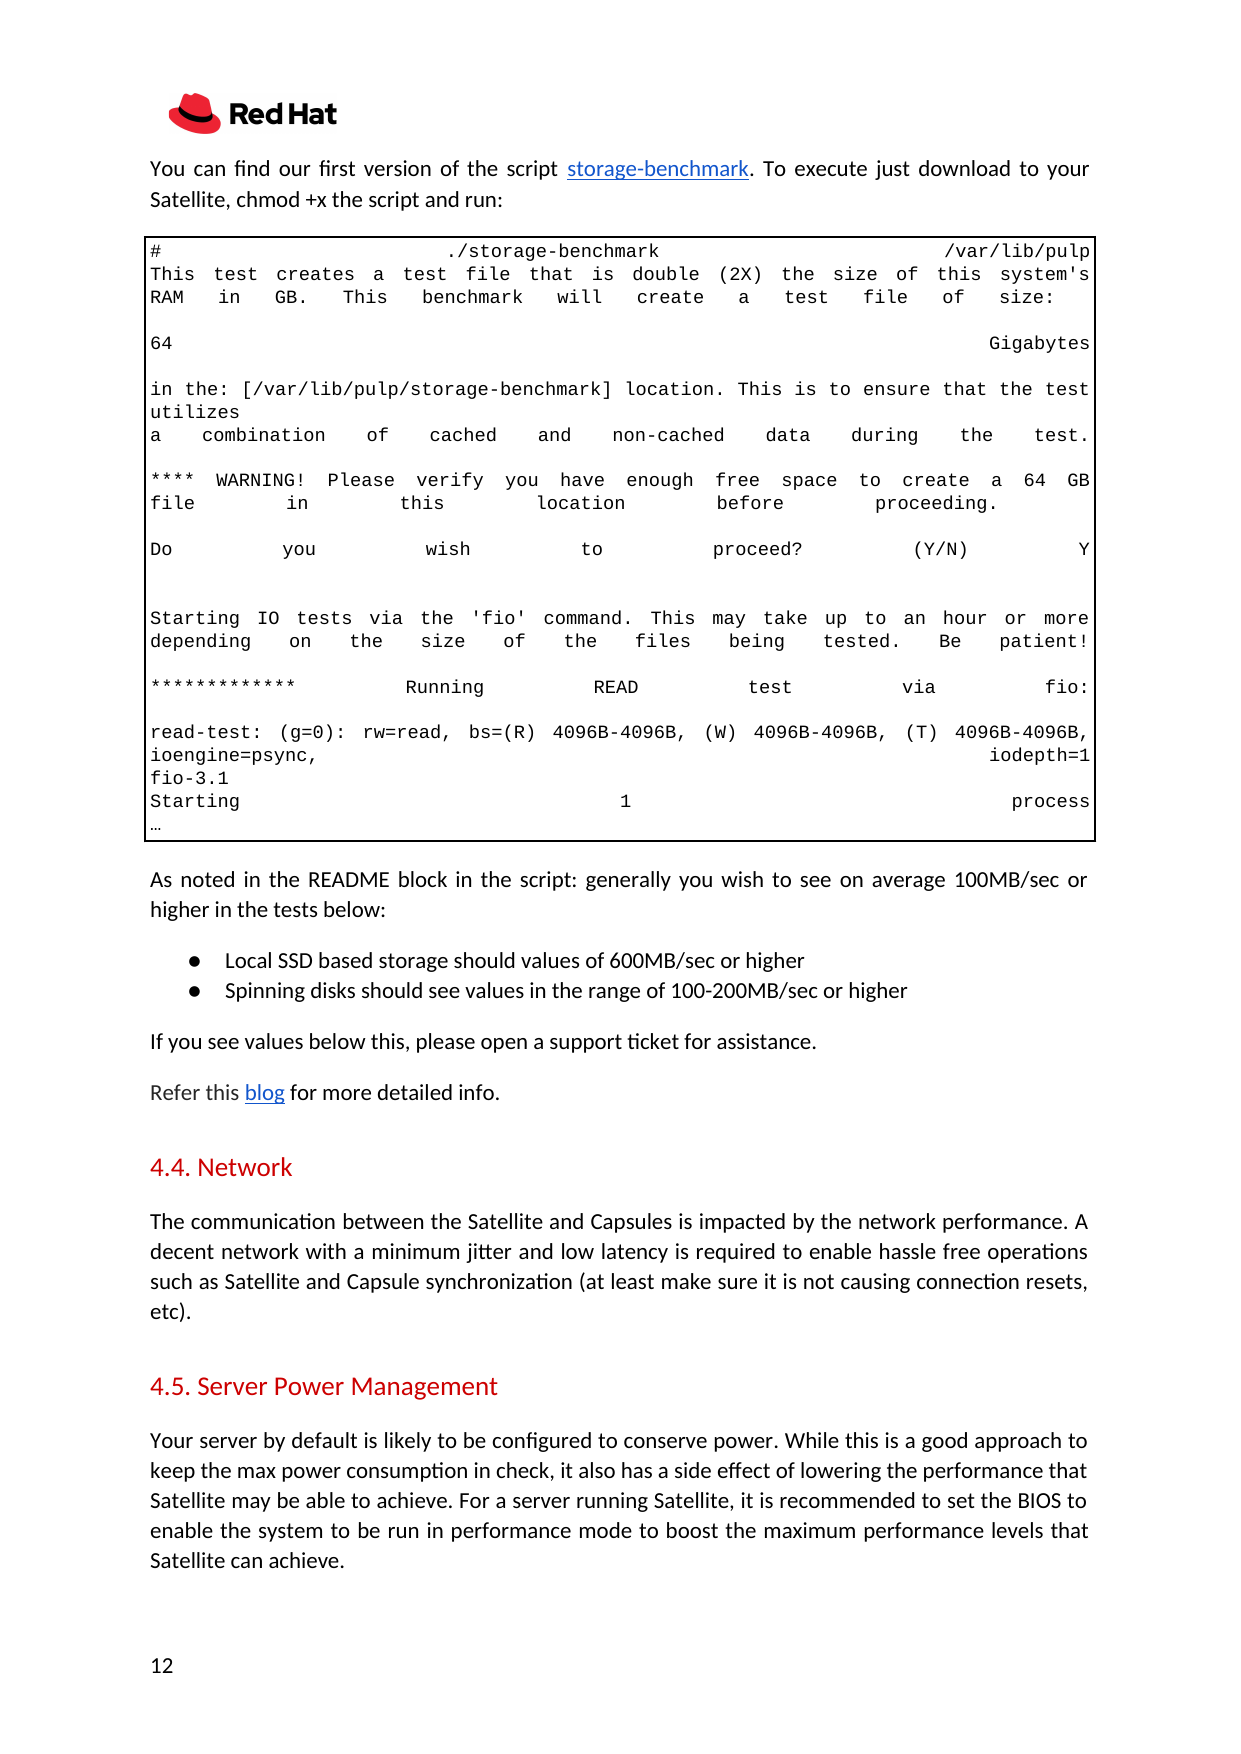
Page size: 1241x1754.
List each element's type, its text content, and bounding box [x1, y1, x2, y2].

list Local SSD based storage should values of 600MB/sec or higher [187, 946, 1090, 974]
text Your server by default is likely to be configured to conserve power. While this is a good approach to keep the max power consumption in check, it also has a side effect of lowering the performance that Satellite may be able to achieve. For a server running Satellite, it is recommended to set the BIOS to enable the system to be run in performance mode to boost the maximum performance levels that Satellite can achieve. [150, 1426, 1090, 1575]
text # ./storage-benchmark /var/lib/pulp This test creates a test file that is double (2X) the size of this system's RAM in GB. This benchmark will create a test file of size: 64 Gigabytes in the: [/var/lib/pulp/storage-benchmark] location. This is to ensure that the test utilizes a combination of cached and non-cached data during the test. **** WARNING! Please verify you have enough free space to create a 64 GB file in this location before proceeding. Do you wish to proceed? (Y/N) Y Starting IO tests via the 'fio' command. This may take up to an hour or more depending on the size of the files being tested. Be patient! ************* Running READ test via fio: read-test: (g=0): rw=read, bs=(R) 4096B-4096B, (W) 4096B-4096B, (T) 4096B-4096B, ioengine=psync, iodepth=1 fio-3.1 Starting 1 process … [146, 238, 1094, 840]
text You can find our first version of the script storage-benchmark. To execute just download to your Satellite, chmod +x the script and run: [150, 150, 1090, 213]
subtitle 4.5. Server Power Management [150, 1369, 1090, 1402]
text If you see values below this, please open a support ticket for assistance. [150, 1027, 1090, 1056]
text Refer this blog for more detailed info. [150, 1078, 1090, 1107]
text The communication between the Satellite and Capsules is impacted by the network performance. A decent network with a minimum jitter and low latency is required to enable hassle free operations such as Satellite and Capsule synchronization (at least make sure it is not causing connection resets, etc). [150, 1207, 1090, 1326]
list Spinning disks should see values in the range of 100-200MB/sec or higher [187, 976, 1090, 1004]
text As noted in the README block in the script: generally you wish to see on average 100MB/sec or higher in the tests below: [150, 865, 1090, 923]
picture [168, 93, 337, 134]
subtitle 4.4. Network [150, 1150, 1090, 1183]
